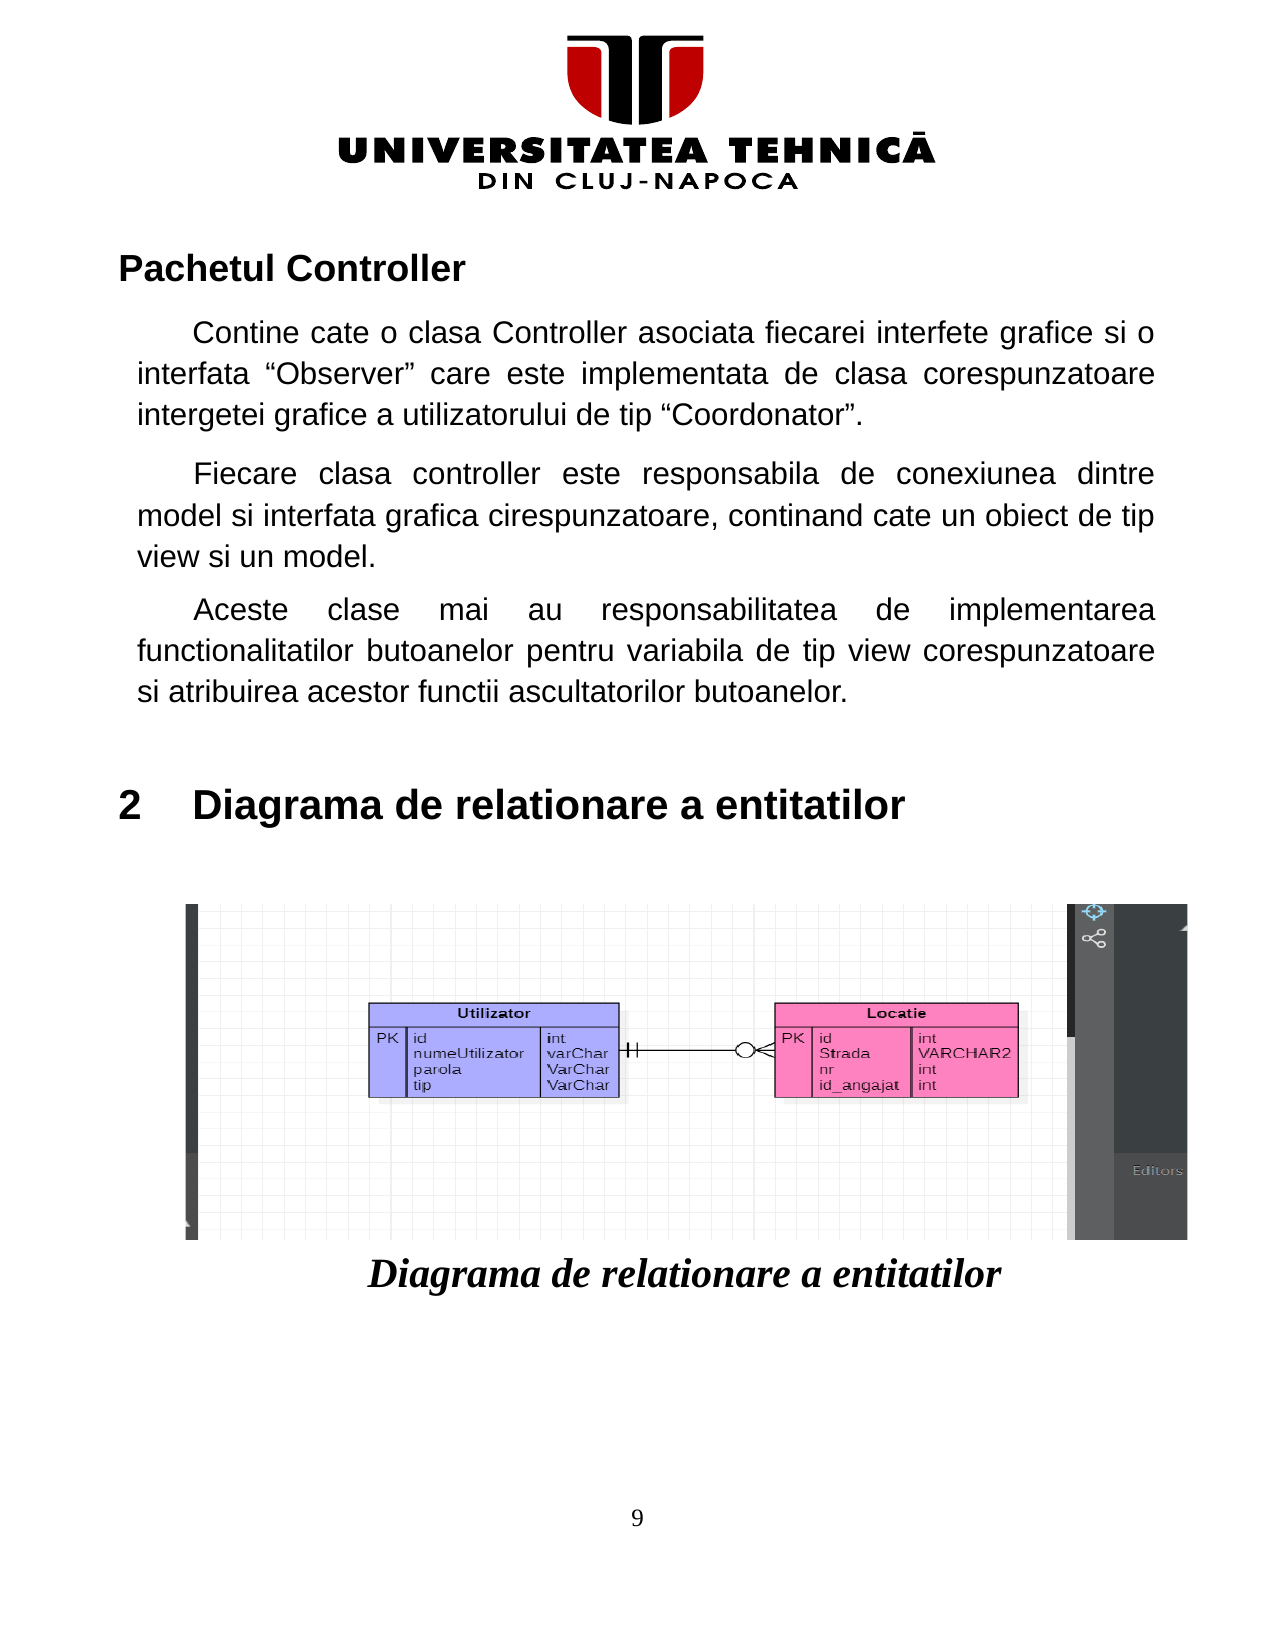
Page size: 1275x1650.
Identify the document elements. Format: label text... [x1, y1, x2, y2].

text Fiecare clasa controller este responsabila de conexiunea dintre model si interfata grafica cirespunzatoare, continand cate un obiect de tip view si un model. [137, 455, 1157, 574]
picture [185, 904, 1162, 1240]
text Aceste clase mai au responsabilitatea de implementarea functionalitatilor butoanelor pentru variabila de tip view corespunzatoare si atribuirea acestor functii ascultatorilor butoanelor. [137, 591, 1157, 709]
text Diagrama de relationare a entitatilor [186, 904, 1188, 1296]
subtitle Pachetul Controller [118, 246, 1157, 289]
subtitle Diagrama de relationare a entitatilor [118, 780, 1157, 828]
text Contine cate o clasa Controller asociata fiecarei interfete grafice si o interfata “Observer” care este implementata de clasa corespunzatoare intergetei grafice a utilizatorului de tip “Coordonator”. [137, 314, 1157, 432]
